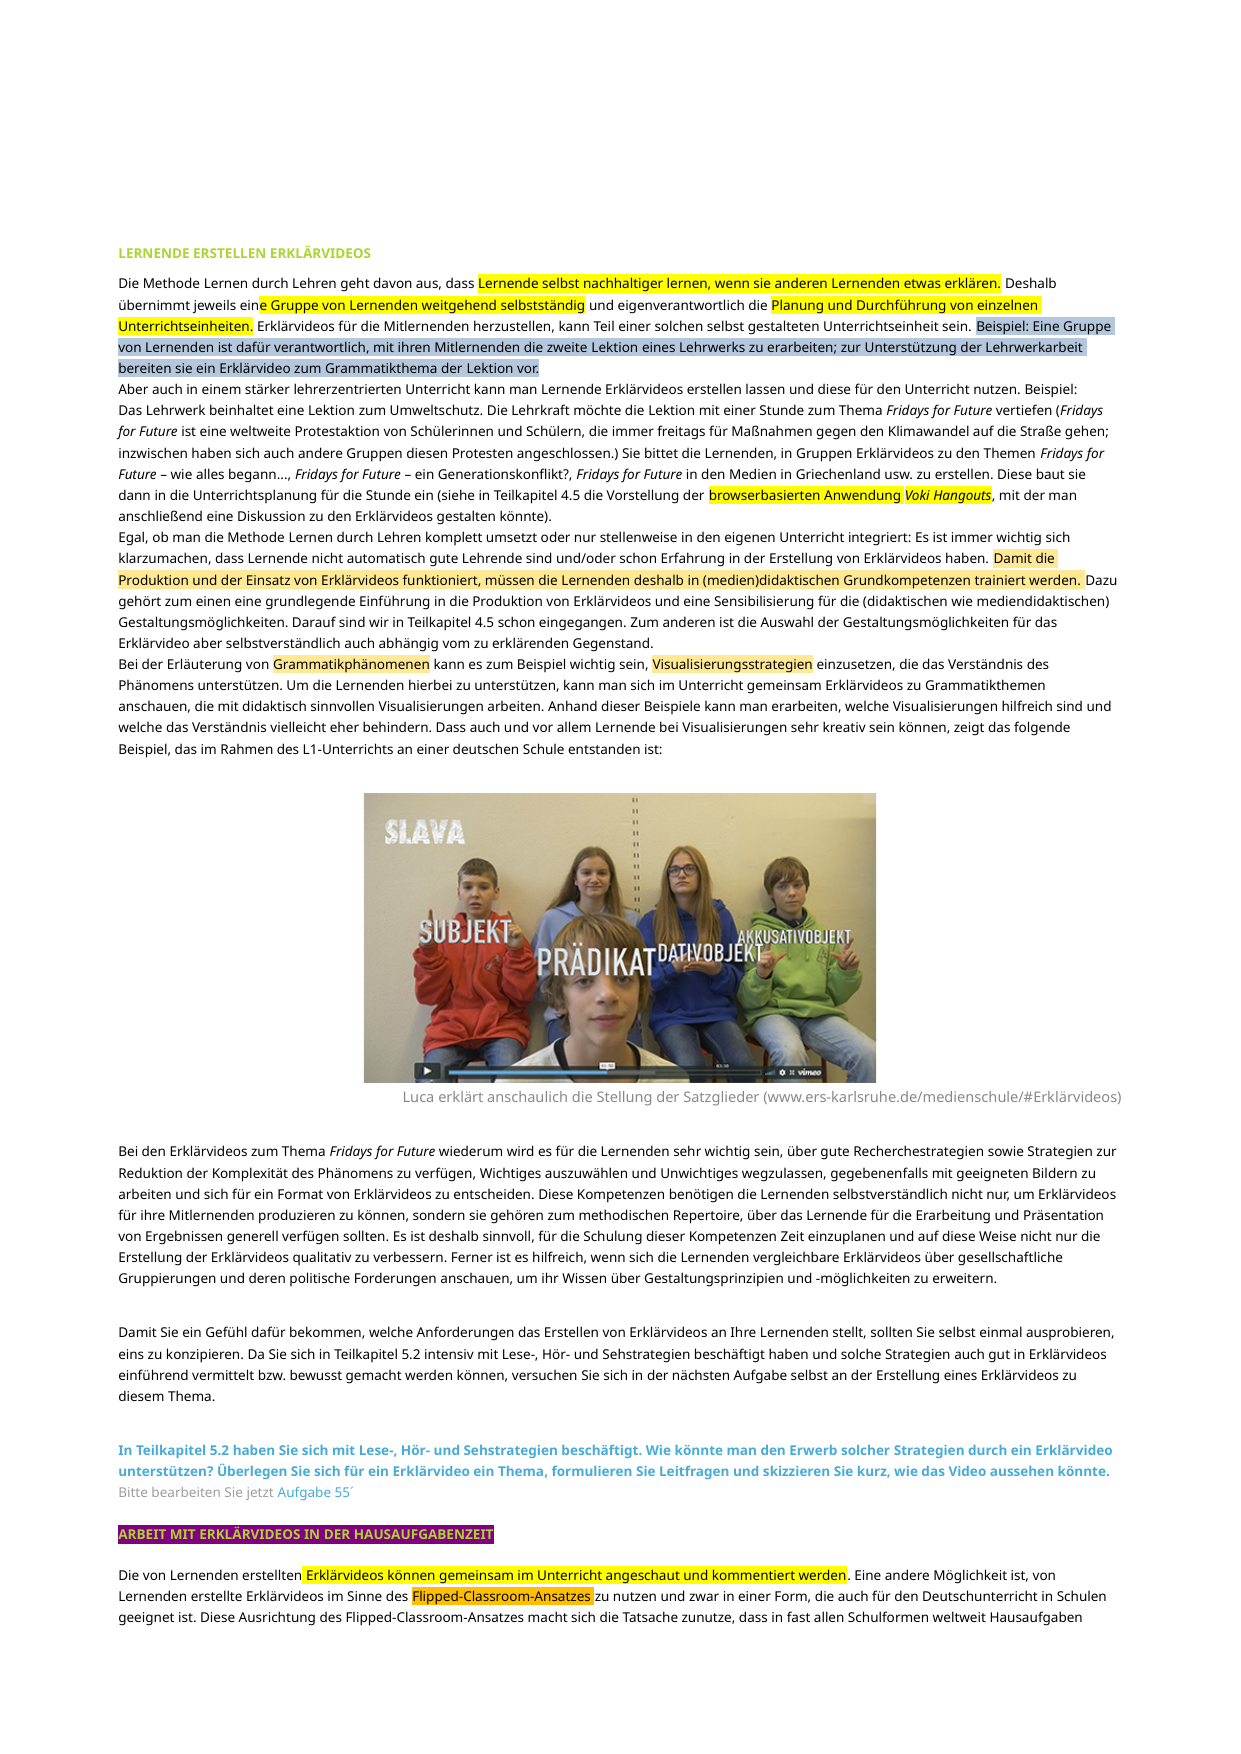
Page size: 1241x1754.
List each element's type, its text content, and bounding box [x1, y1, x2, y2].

text Bei der Erläuterung von Grammatikphänomenen kann es zum Beispiel wichtig sein, Visualisierungsstrategien einzusetzen, die das Verständnis des Phänomens unterstützen. Um die Lernenden hierbei zu unterstützen, kann man sich im Unterricht gemeinsam Erklärvideos zu Grammatikthemen anschauen, die mit didaktisch sinnvollen Visualisierungen arbeiten. Anhand dieser Beispiele kann man erarbeiten, welche Visualisierungen hilfreich sind und welche das Verständnis vielleicht eher behindern. Dass auch und vor allem Lernende bei Visualisierungen sehr kreativ sein können, zeigt das folgende Beispiel, das im Rahmen des L1-Unterrichts an einer deutschen Schule entstanden ist: [118, 655, 1122, 758]
text Aber auch in einem stärker lehrerzentrierten Unterricht kann man Lernende Erklärvideos erstellen lassen und diese für den Unterricht nutzen. Beispiel: Das Lehrwerk beinhaltet eine Lektion zum Umweltschutz. Die Lehrkraft möchte die Lektion mit einer Stunde zum Thema Fridays for Future vertiefen (Fridays for Future ist eine weltweite Protestaktion von Schülerinnen und Schülern, die immer freitags für Maßnahmen gegen den Klimawandel auf die Straße gehen; inzwischen haben sich auch andere Gruppen diesen Protesten angeschlossen.) Sie bittet die Lernenden, in Gruppen Erklärvideos zu den Themen Fridays for Future – wie alles begann..., Fridays for Future – ein Generationskonflikt?, Fridays for Future in den Medien in Griechenland usw. zu erstellen. Diese baut sie dann in die Unterrichtsplanung für die Stunde ein (siehe in Teilkapitel 4.5 die Vorstellung der browserbasierten Anwendung Voki Hangouts, mit der man anschließend eine Diskussion zu den Erklärvideos gestalten könnte). [118, 380, 1122, 525]
text Bitte bearbeiten Sie jetzt Aufgabe 55´ [118, 1483, 1122, 1502]
text Damit Sie ein Gefühl dafür bekommen, welche Anforderungen das Erstellen von Erklärvideos an Ihre Lernenden stellt, sollten Sie selbst einmal ausprobieren, eins zu konzipieren. Da Sie sich in Teilkapitel 5.2 intensiv mit Lese-, Hör- und Sehstrategien beschäftigt haben und solche Strategien auch gut in Erklärvideos einführend vermittelt bzw. bewusst gemacht werden können, versuchen Sie sich in der nächsten Aufgabe selbst an der Erstellung eines Erklärvideos zu diesem Thema. [118, 1323, 1122, 1405]
picture [363, 793, 877, 1083]
subtitle ARBEIT MIT ERKLÄRVIDEOS IN DER HAUSAUFGABENZEIT [118, 1525, 1122, 1544]
subtitle LERNENDE ERSTELLEN ERKLÄRVIDEOS [118, 244, 1122, 263]
text Luca erklärt anschaulich die Stellung der Satzglieder (www.ers-karlsruhe.de/medienschule/#Erklärvideos) [118, 1087, 1122, 1106]
text In Teilkapitel 5.2 haben Sie sich mit Lese-, Hör- und Sehstrategien beschäftigt. Wie könnte man den Erwerb solcher Strategien durch ein Erklärvideo unterstützen? Überlegen Sie sich für ein Erklärvideo ein Thema, formulieren Sie Leitfragen und skizzieren Sie kurz, wie das Video aussehen könnte. [118, 1441, 1122, 1481]
text Egal, ob man die Methode Lernen durch Lehren komplett umsetzt oder nur stellenweise in den eigenen Unterricht integriert: Es ist immer wichtig sich klarzumachen, dass Lernende nicht automatisch gute Lehrende sind und/oder schon Erfahrung in der Erstellung von Erklärvideos haben. Damit die Produktion und der Einsatz von Erklärvideos funktioniert, müssen die Lernenden deshalb in (medien)didaktischen Grundkompetenzen trainiert werden. Dazu gehört zum einen eine grundlegende Einführung in die Produktion von Erklärvideos und eine Sensibilisierung für die (didaktischen wie mediendidaktischen) Gestaltungsmöglichkeiten. Darauf sind wir in Teilkapitel 4.5 schon eingegangen. Zum anderen ist die Auswahl der Gestaltungsmöglichkeiten für das Erklärvideo aber selbstverständlich auch abhängig vom zu erklärenden Gegenstand. [118, 528, 1122, 652]
text Bei den Erklärvideos zum Thema Fridays for Future wiederum wird es für die Lernenden sehr wichtig sein, über gute Recherchestrategien sowie Strategien zur Reduktion der Komplexität des Phänomens zu verfügen, Wichtiges auszuwählen und Unwichtiges wegzulassen, gegebenenfalls mit geeigneten Bildern zu arbeiten und sich für ein Format von Erklärvideos zu entscheiden. Diese Kompetenzen benötigen die Lernenden selbstverständlich nicht nur, um Erklärvideos für ihre Mitlernenden produzieren zu können, sondern sie gehören zum methodischen Repertoire, über das Lernende für die Erarbeitung und Präsentation von Ergebnissen generell verfügen sollten. Es ist deshalb sinnvoll, für die Schulung dieser Kompetenzen Zeit einzuplanen und auf diese Weise nicht nur die Erstellung der Erklärvideos qualitativ zu verbessern. Ferner ist es hilfreich, wenn sich die Lernenden vergleichbare Erklärvideos über gesellschaftliche Gruppierungen und deren politische Forderungen anschauen, um ihr Wissen über Gestaltungsprinzipien und -möglichkeiten zu erweitern. [118, 1142, 1122, 1288]
text Die von Lernenden erstellten Erklärvideos können gemeinsam im Unterricht angeschaut und kommentiert werden. Eine andere Möglichkeit ist, von Lernenden erstellte Erklärvideos im Sinne des Flipped-Classroom-Ansatzes zu nutzen und zwar in einer Form, die auch für den Deutschunterricht in Schulen geeignet ist. Diese Ausrichtung des Flipped-Classroom-Ansatzes macht sich die Tatsache zunutze, dass in fast allen Schulformen weltweit Hausaufgaben [118, 1566, 1122, 1626]
text Die Methode Lernen durch Lehren geht davon aus, dass Lernende selbst nachhaltiger lernen, wenn sie anderen Lernenden etwas erklären. Deshalb übernimmt jeweils eine Gruppe von Lernenden weitgehend selbstständig und eigenverantwortlich die Planung und Durchführung von einzelnen Unterrichtseinheiten. Erklärvideos für die Mitlernenden herzustellen, kann Teil einer solchen selbst gestalteten Unterrichtseinheit sein. Beispiel: Eine Gruppe von Lernenden ist dafür verantwortlich, mit ihren Mitlernenden die zweite Lektion eines Lehrwerks zu erarbeiten; zur Unterstützung der Lehrwerkarbeit bereiten sie ein Erklärvideo zum Grammatikthema der Lektion vor. [118, 274, 1122, 377]
